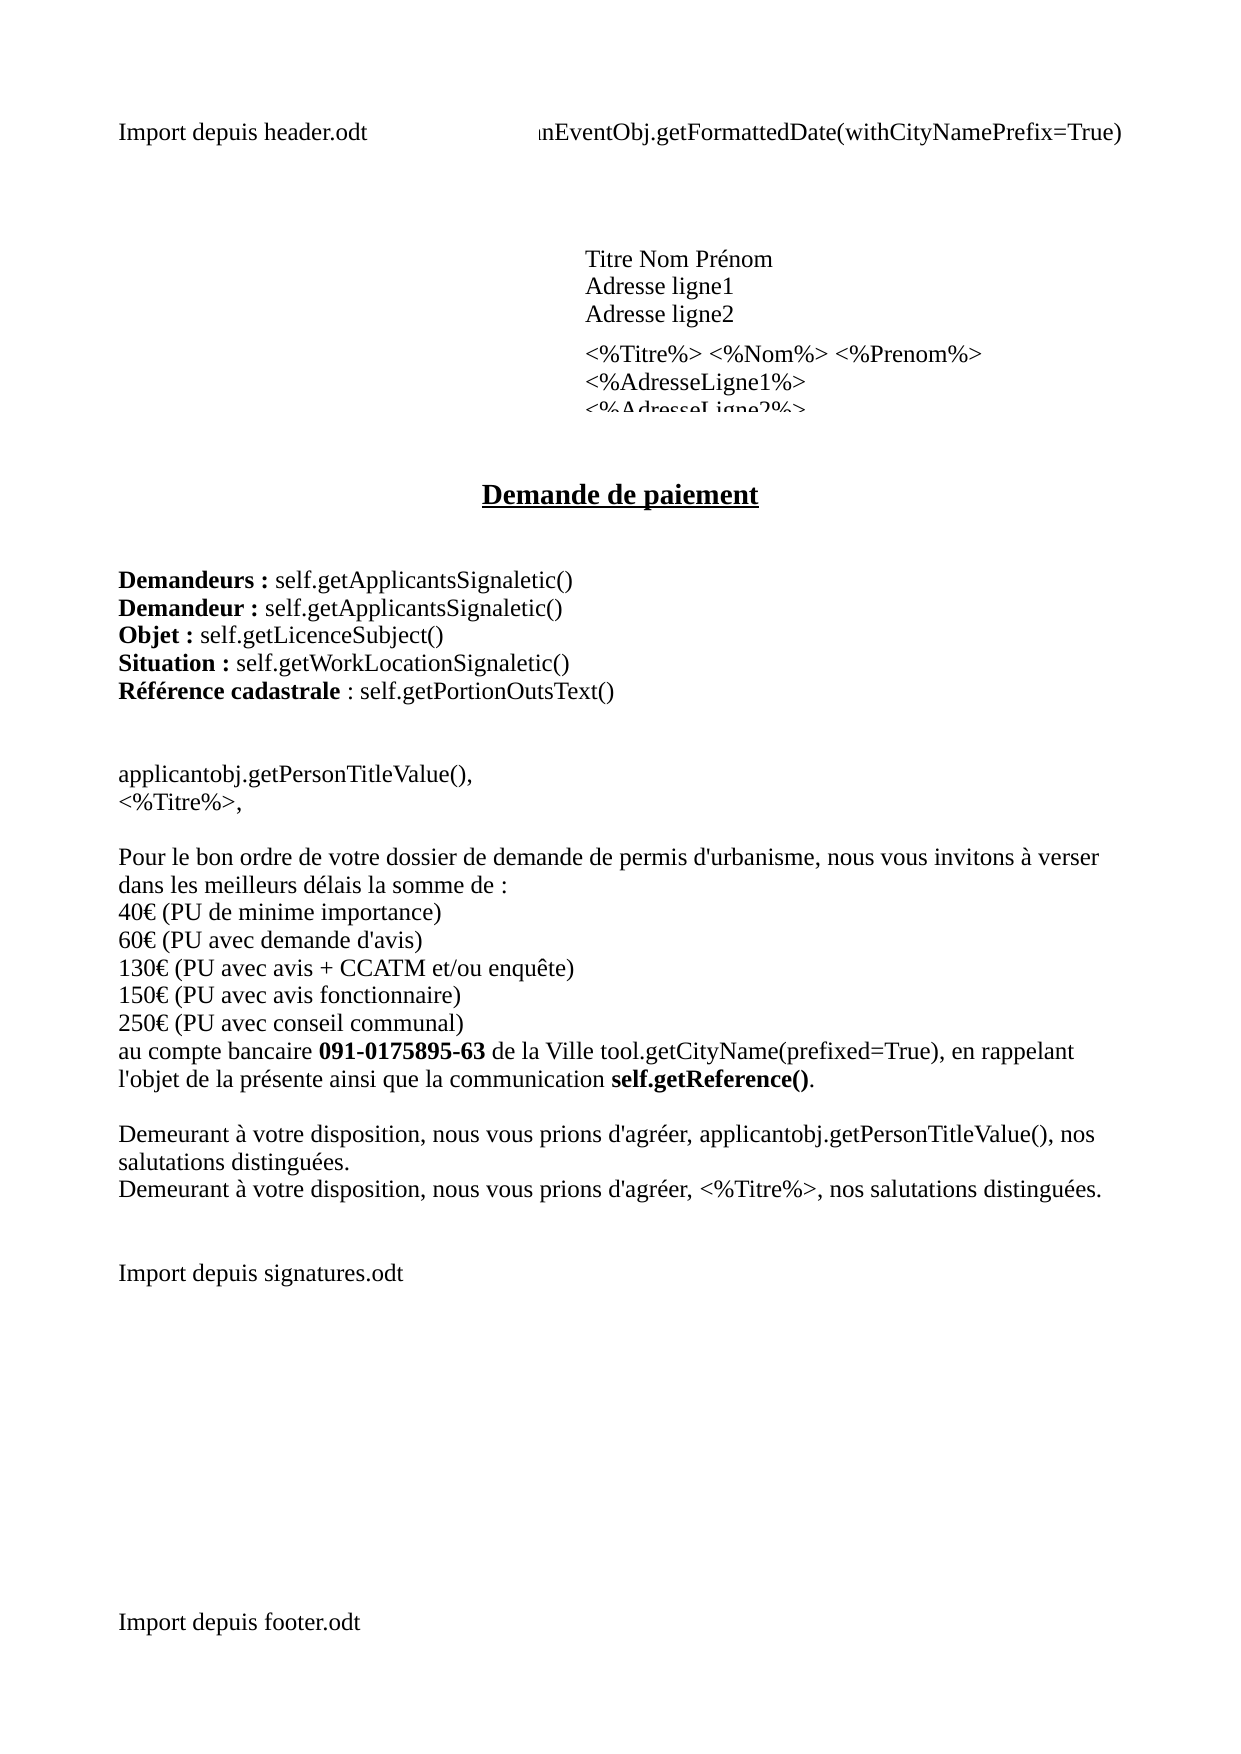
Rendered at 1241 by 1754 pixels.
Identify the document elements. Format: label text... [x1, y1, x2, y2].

text 250€ (PU avec conseil communal) [118, 1009, 1122, 1037]
text 130€ (PU avec avis + CCATM et/ou enquête) [118, 954, 1122, 982]
text 150€ (PU avec avis fonctionnaire) [118, 982, 1122, 1009]
text Import depuis signatures.odt [118, 1259, 1122, 1286]
text <%Titre%> <%Nom%> <%Prenom%> <%AdresseLigne1%> <%AdresseLigne2%> [585, 340, 1036, 412]
text Demeurant à votre disposition, nous vous prions d'agréer, applicantobj.getPersonTitleValue(), nos salutations distinguées. [118, 1120, 1122, 1176]
text urbanEventObj.getFormattedDate(withCityNamePrefix=True) [118, 118, 1122, 427]
text Import depuis header.odt [118, 118, 539, 146]
text Demandeur : self.getApplicantsSignaletic() [118, 594, 1122, 621]
title Demande de paiement [118, 478, 1122, 511]
text <%Titre%>, [118, 788, 1122, 815]
text Demeurant à votre disposition, nous vous prions d'agréer, <%Titre%>, nos salutations distinguées. [118, 1176, 1122, 1203]
text 60€ (PU avec demande d'avis) [118, 926, 1122, 954]
text Titre Nom Prénom Adresse ligne1 Adresse ligne2 [585, 245, 1036, 328]
text Objet : self.getLicenceSubject() [118, 621, 1122, 649]
text 40€ (PU de minime importance) [118, 898, 1122, 926]
text Situation : self.getWorkLocationSignaletic() [118, 649, 1122, 677]
text Demandeurs : self.getApplicantsSignaletic() [118, 566, 1122, 594]
text au compte bancaire 091-0175895-63 de la Ville tool.getCityName(prefixed=True), en rappelant l'objet de la présente ainsi que la communication self.getReference(). [118, 1037, 1122, 1092]
text applicantobj.getPersonTitleValue(), [118, 760, 1122, 788]
text Référence cadastrale : self.getPortionOutsText() [118, 677, 1122, 704]
text Pour le bon ordre de votre dossier de demande de permis d'urbanisme, nous vous invitons à verser dans les meilleurs délais la somme de : [118, 843, 1122, 898]
